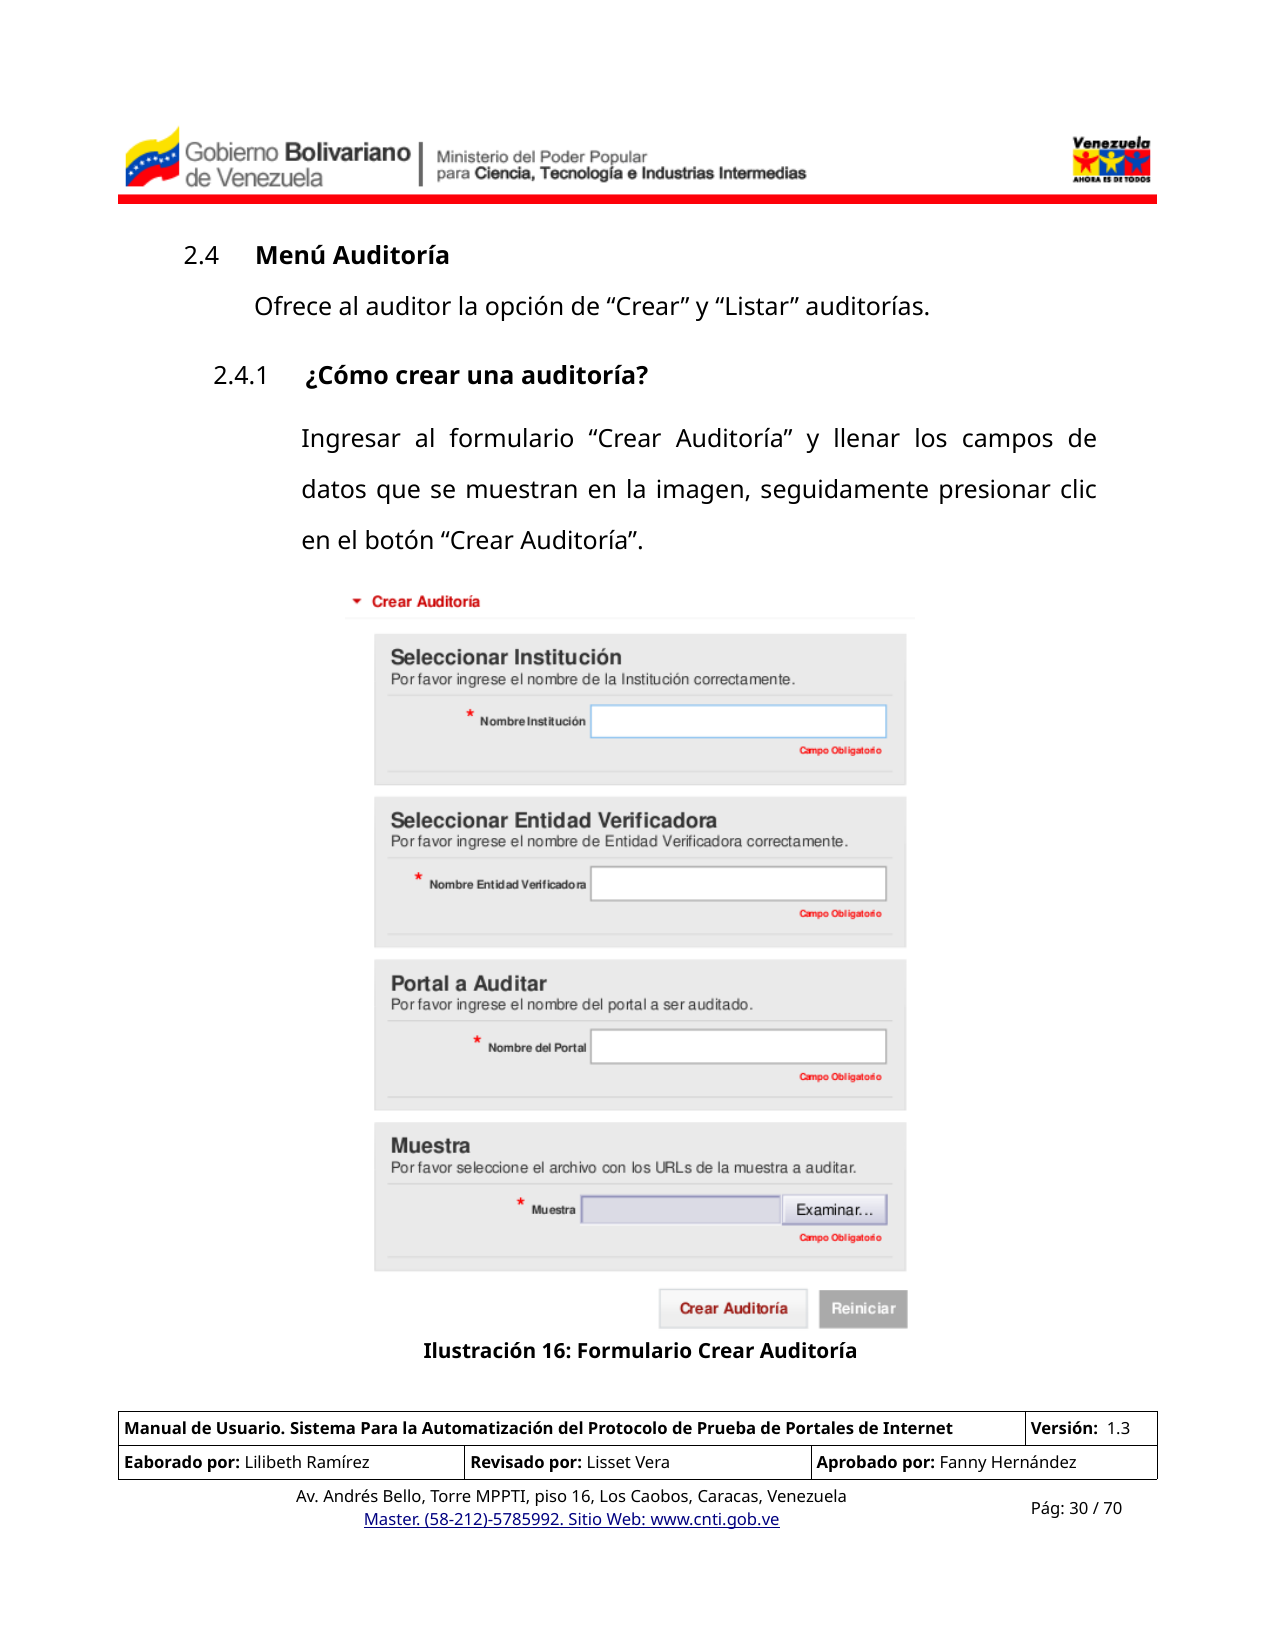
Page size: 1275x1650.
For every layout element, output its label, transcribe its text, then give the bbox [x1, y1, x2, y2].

text Ilustración 16: Formulario Crear Auditoría [336, 597, 944, 1364]
subtitle Menú Auditoría [118, 238, 1157, 272]
picture [118, 118, 1157, 204]
picture [345, 594, 915, 1336]
subtitle ¿Cómo crear una auditoría? [118, 357, 1157, 391]
text Ofrece al auditor la opción de “Crear” y “Listar” auditorías. [254, 289, 1109, 323]
text Ingresar al formulario “Crear Auditoría” y llenar los campos de datos que se muestran en la imagen, seguidamente presionar clic en el botón “Crear Auditoría”. [301, 420, 1098, 556]
